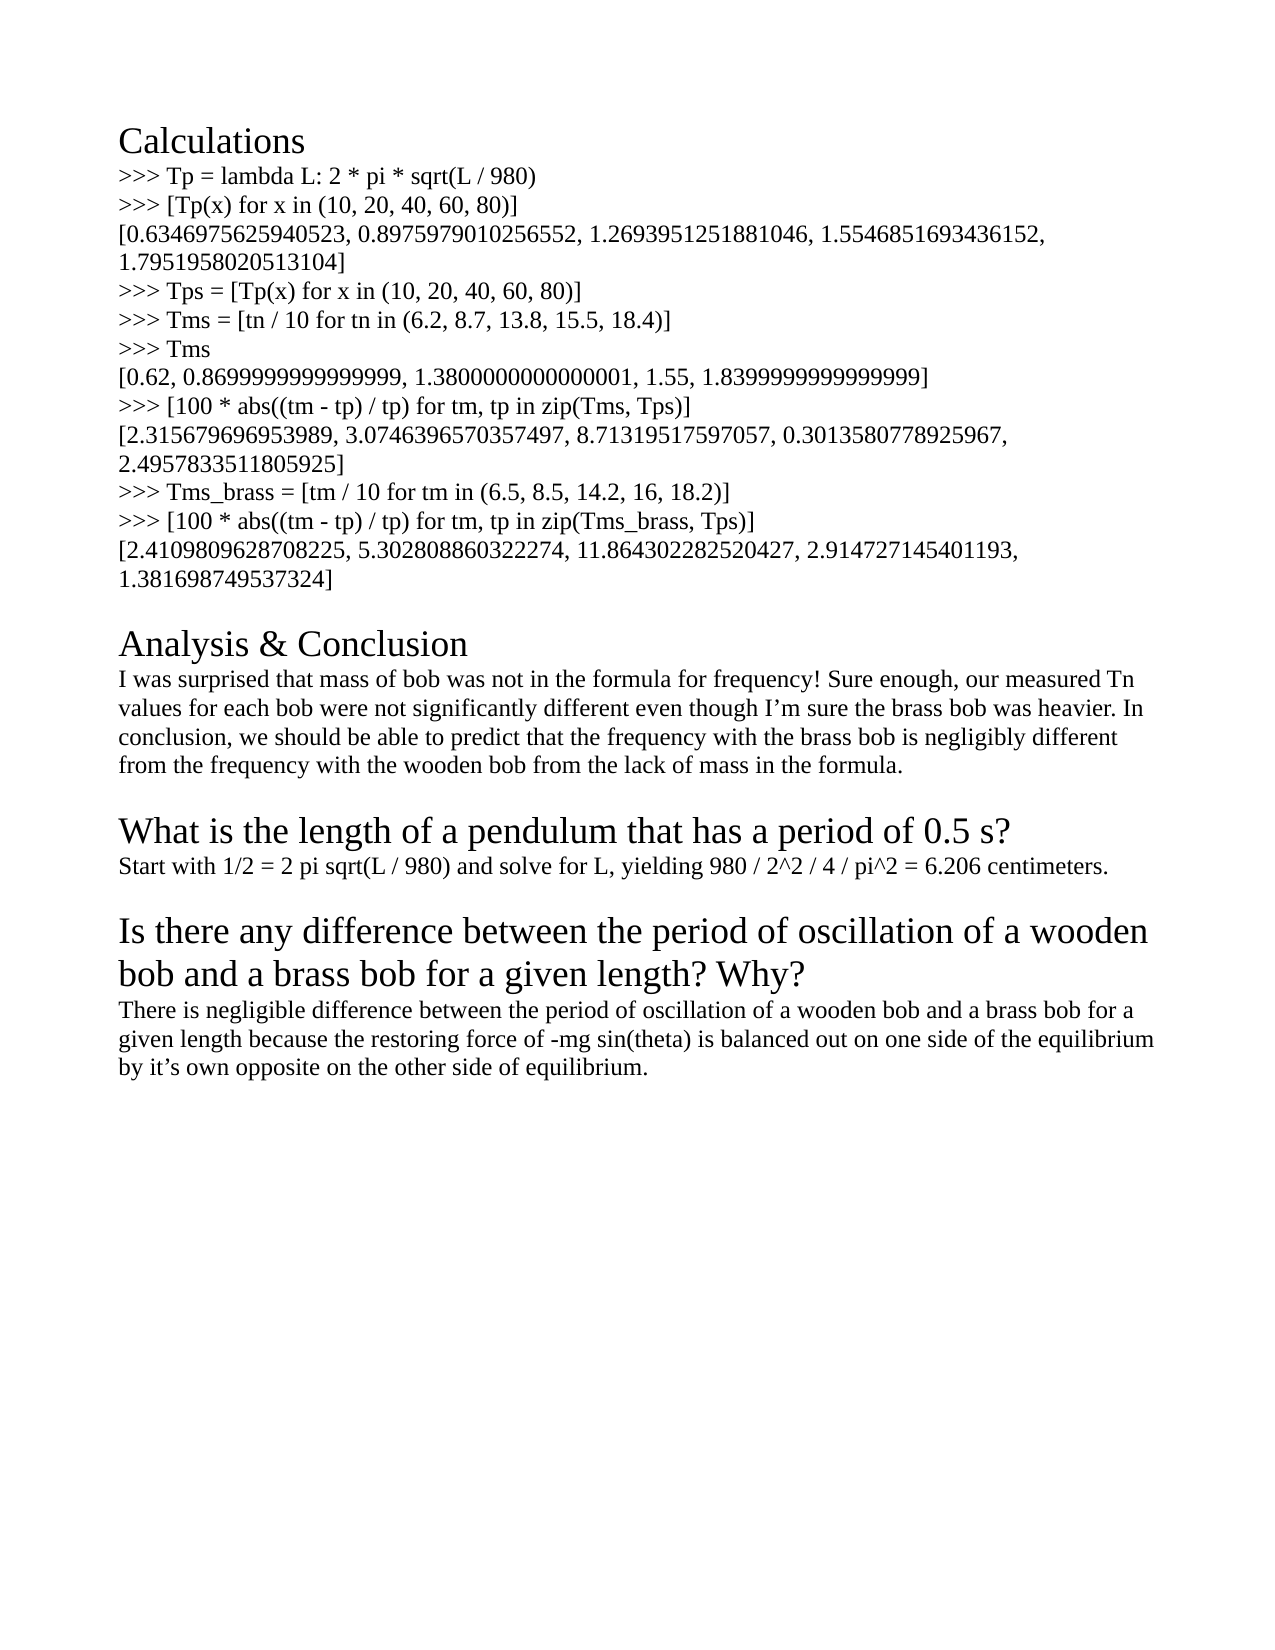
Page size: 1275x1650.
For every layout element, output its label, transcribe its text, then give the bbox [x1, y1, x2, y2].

text There is negligible difference between the period of oscillation of a wooden bob and a brass bob for a given length because the restoring force of -mg sin(theta) is balanced out on one side of the equilibrium by it’s own opposite on the other side of equilibrium. [118, 995, 1157, 1081]
text Is there any difference between the period of oscillation of a wooden bob and a brass bob for a given length? Why? [118, 909, 1157, 995]
text Start with 1/2 = 2 pi sqrt(L / 980) and solve for L, yielding 980 / 2^2 / 4 / pi^2 = 6.206 centimeters. [118, 851, 1157, 880]
text >>> Tps = [Tp(x) for x in (10, 20, 40, 60, 80)] [118, 276, 1157, 305]
text >>> Tp = lambda L: 2 * pi * sqrt(L / 980) [118, 161, 1157, 190]
text >>> [100 * abs((tm - tp) / tp) for tm, tp in zip(Tms_brass, Tps)] [118, 506, 1157, 535]
text >>> [100 * abs((tm - tp) / tp) for tm, tp in zip(Tms, Tps)] [118, 391, 1157, 420]
text What is the length of a pendulum that has a period of 0.5 s? [118, 808, 1157, 851]
text >>> Tms = [tn / 10 for tn in (6.2, 8.7, 13.8, 15.5, 18.4)] [118, 305, 1157, 334]
text Calculations [118, 118, 1157, 161]
text I was surprised that mass of bob was not in the formula for frequency! Sure enough, our measured Tn values for each bob were not significantly different even though I’m sure the brass bob was heavier. In conclusion, we should be able to predict that the frequency with the brass bob is negligibly different from the frequency with the wooden bob from the lack of mass in the formula. [118, 664, 1157, 779]
text >>> Tms [118, 334, 1157, 362]
text Analysis & Conclusion [118, 621, 1157, 664]
text [2.315679696953989, 3.0746396570357497, 8.71319517597057, 0.3013580778925967, 2.4957833511805925] [118, 420, 1157, 477]
text [0.6346975625940523, 0.8975979010256552, 1.2693951251881046, 1.5546851693436152, 1.7951958020513104] [118, 219, 1157, 276]
text >>> [Tp(x) for x in (10, 20, 40, 60, 80)] [118, 190, 1157, 219]
text >>> Tms_brass = [tm / 10 for tm in (6.5, 8.5, 14.2, 16, 18.2)] [118, 477, 1157, 506]
text [0.62, 0.8699999999999999, 1.3800000000000001, 1.55, 1.8399999999999999] [118, 362, 1157, 391]
text [2.4109809628708225, 5.302808860322274, 11.864302282520427, 2.914727145401193, 1.381698749537324] [118, 535, 1157, 592]
